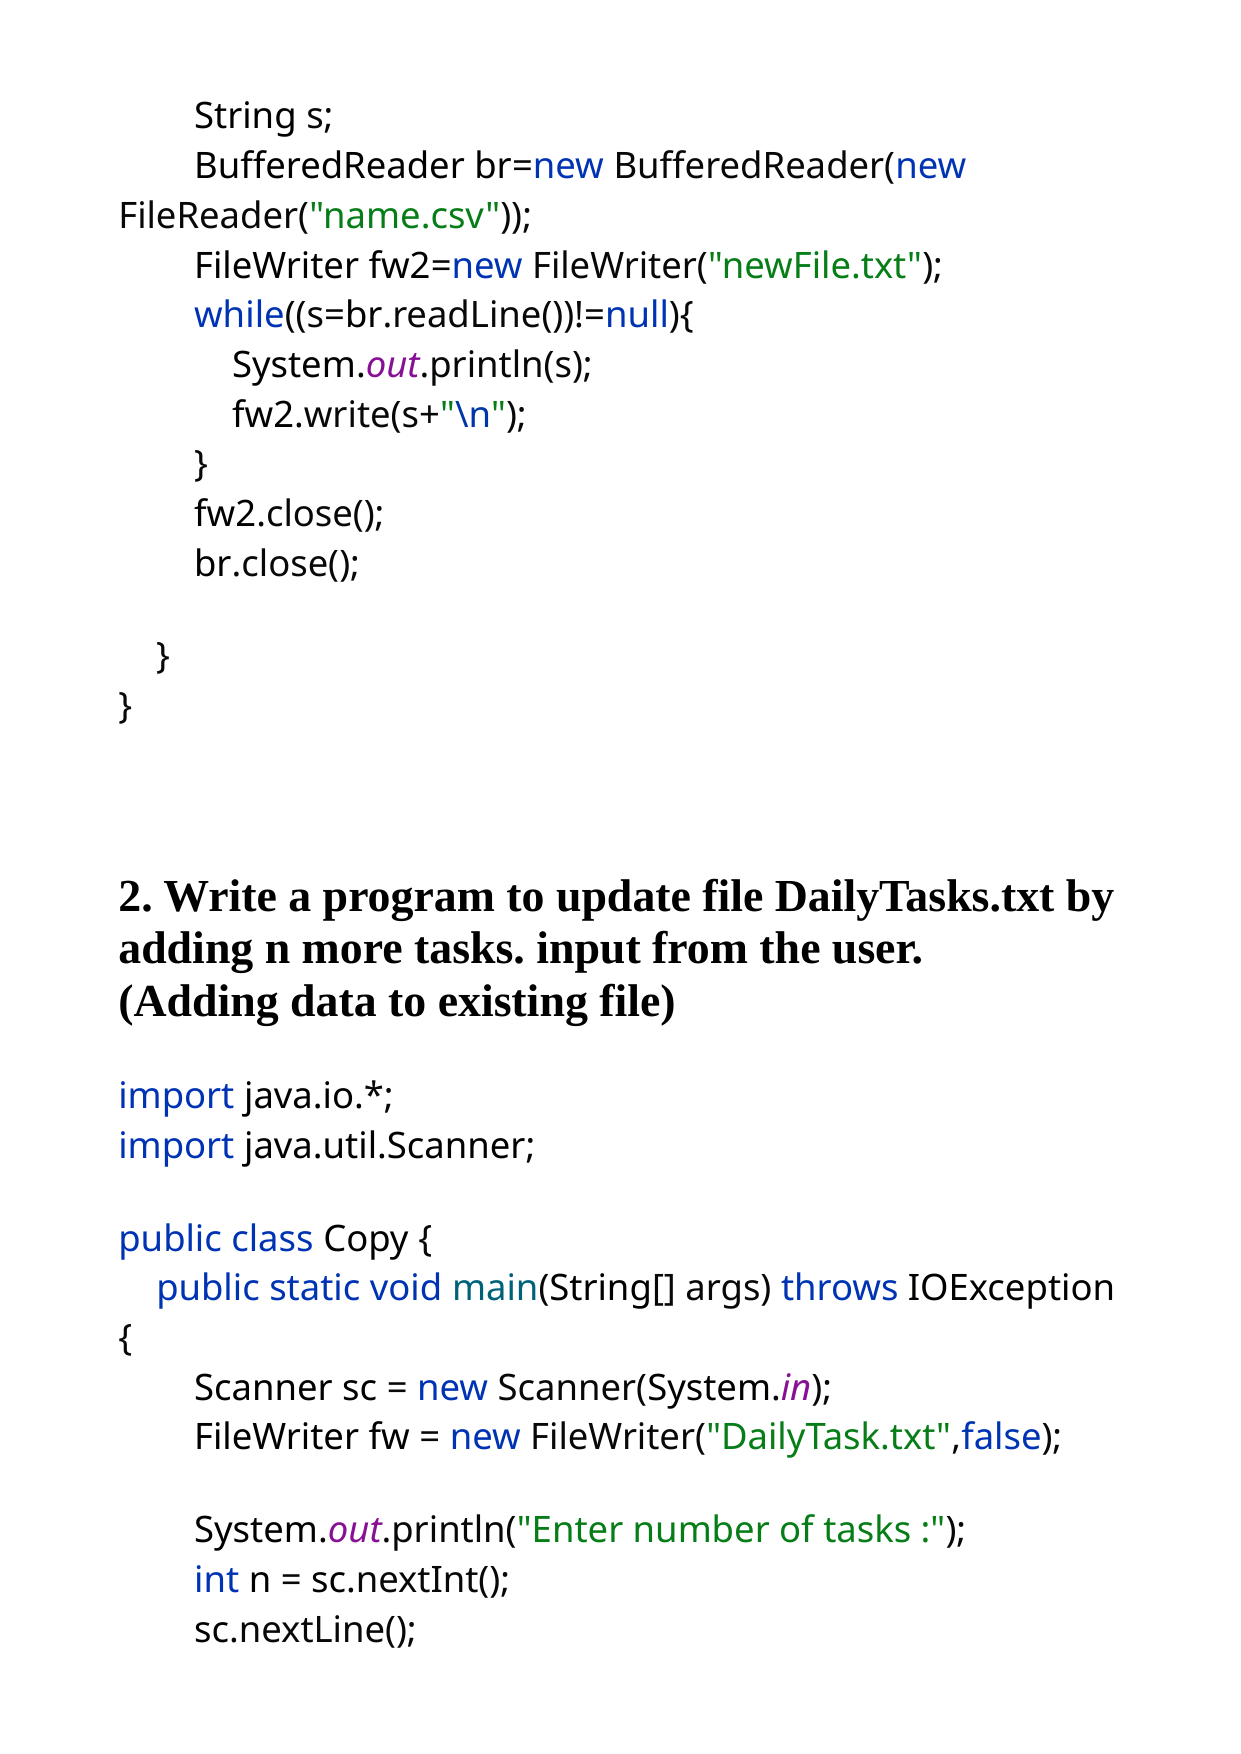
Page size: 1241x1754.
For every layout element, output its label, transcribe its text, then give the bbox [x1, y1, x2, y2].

text import java.io.*; import java.util.Scanner; public class Copy { public static void main(String[] args) throws IOException { Scanner sc = new Scanner(System.in); FileWriter fw = new FileWriter("DailyTask.txt",false); System.out.println("Enter number of tasks :"); int n = sc.nextInt(); sc.nextLine(); [118, 1069, 1122, 1696]
text String s; BufferedReader br=new BufferedReader(new FileReader("name.csv")); FileWriter fw2=new FileWriter("newFile.txt"); while((s=br.readLine())!=null){ System.out.println(s); fw2.write(s+"\n"); } fw2.close(); br.close(); } } [118, 47, 1122, 772]
text (Adding data to existing file) [118, 974, 1122, 1026]
text 2. Write a program to update file DailyTasks.txt by adding n more tasks. input from the user. [118, 868, 1122, 974]
